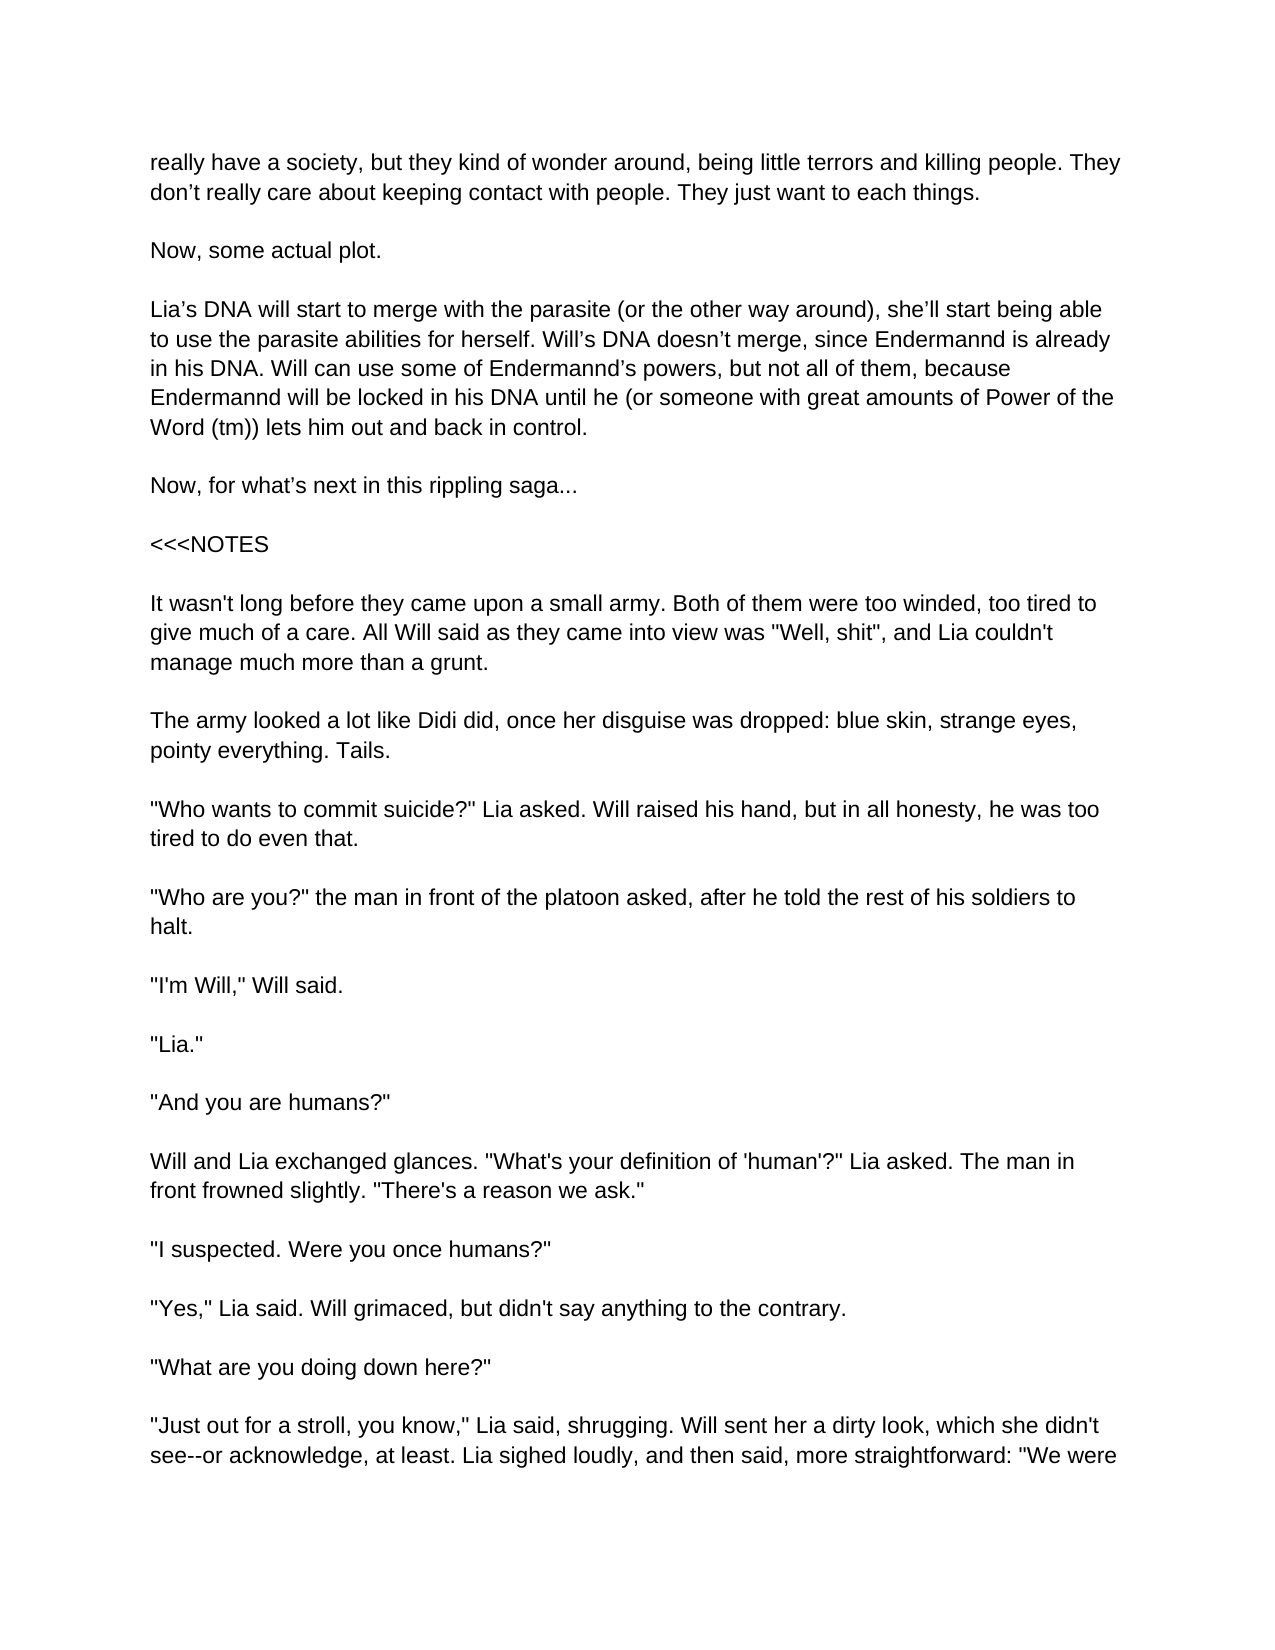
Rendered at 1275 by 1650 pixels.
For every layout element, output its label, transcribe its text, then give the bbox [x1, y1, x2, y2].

text "What are you doing down here?" [150, 1354, 1125, 1380]
text <<<NOTES [150, 532, 1125, 557]
text Now, for what’s next in this rippling saga... [150, 473, 1125, 499]
text The army looked a lot like Didi did, once her disguise was dropped: blue skin, strange eyes, pointy everything. Tails. [150, 708, 1125, 763]
text "Who wants to commit suicide?" Lia asked. Will raised his hand, but in all honesty, he was too tired to do even that. [150, 796, 1125, 851]
text "I suspected. Were you once humans?" [150, 1237, 1125, 1262]
text Now, some actual plot. [150, 238, 1125, 264]
text "Yes," Lia said. Will grimaced, but didn't say anything to the contrary. [150, 1296, 1125, 1321]
text "Just out for a stroll, you know," Lia said, shrugging. Will sent her a dirty look, which she didn't see--or acknowledge, at least. Lia sighed loudly, and then said, more straightforward: "We were [150, 1413, 1125, 1468]
text "Lia." [150, 1031, 1125, 1057]
text really have a society, but they kind of wonder around, being little terrors and killing people. They don’t really care about keeping contact with people. They just want to each things. [150, 150, 1125, 205]
text Lia’s DNA will start to merge with the parasite (or the other way around), she’ll start being able to use the parasite abilities for herself. Will’s DNA doesn’t merge, since Endermannd is already in his DNA. Will can use some of Endermannd’s powers, but not all of them, because Endermannd will be locked in his DNA until he (or someone with great amounts of Power of the Word (tm)) lets him out and back in control. [150, 297, 1125, 440]
text Will and Lia exchanged glances. "What's your definition of 'human'?" Lia asked. The man in front frowned slightly. "There's a reason we ask." [150, 1149, 1125, 1204]
text "And you are humans?" [150, 1090, 1125, 1116]
text "Who are you?" the man in front of the platoon asked, after he told the rest of his soldiers to halt. [150, 884, 1125, 939]
text "I'm Will," Will said. [150, 972, 1125, 998]
text It wasn't long before they came upon a small army. Both of them were too winded, too tired to give much of a care. All Will said as they came into view was "Well, shit", and Lia couldn't manage much more than a grunt. [150, 591, 1125, 675]
